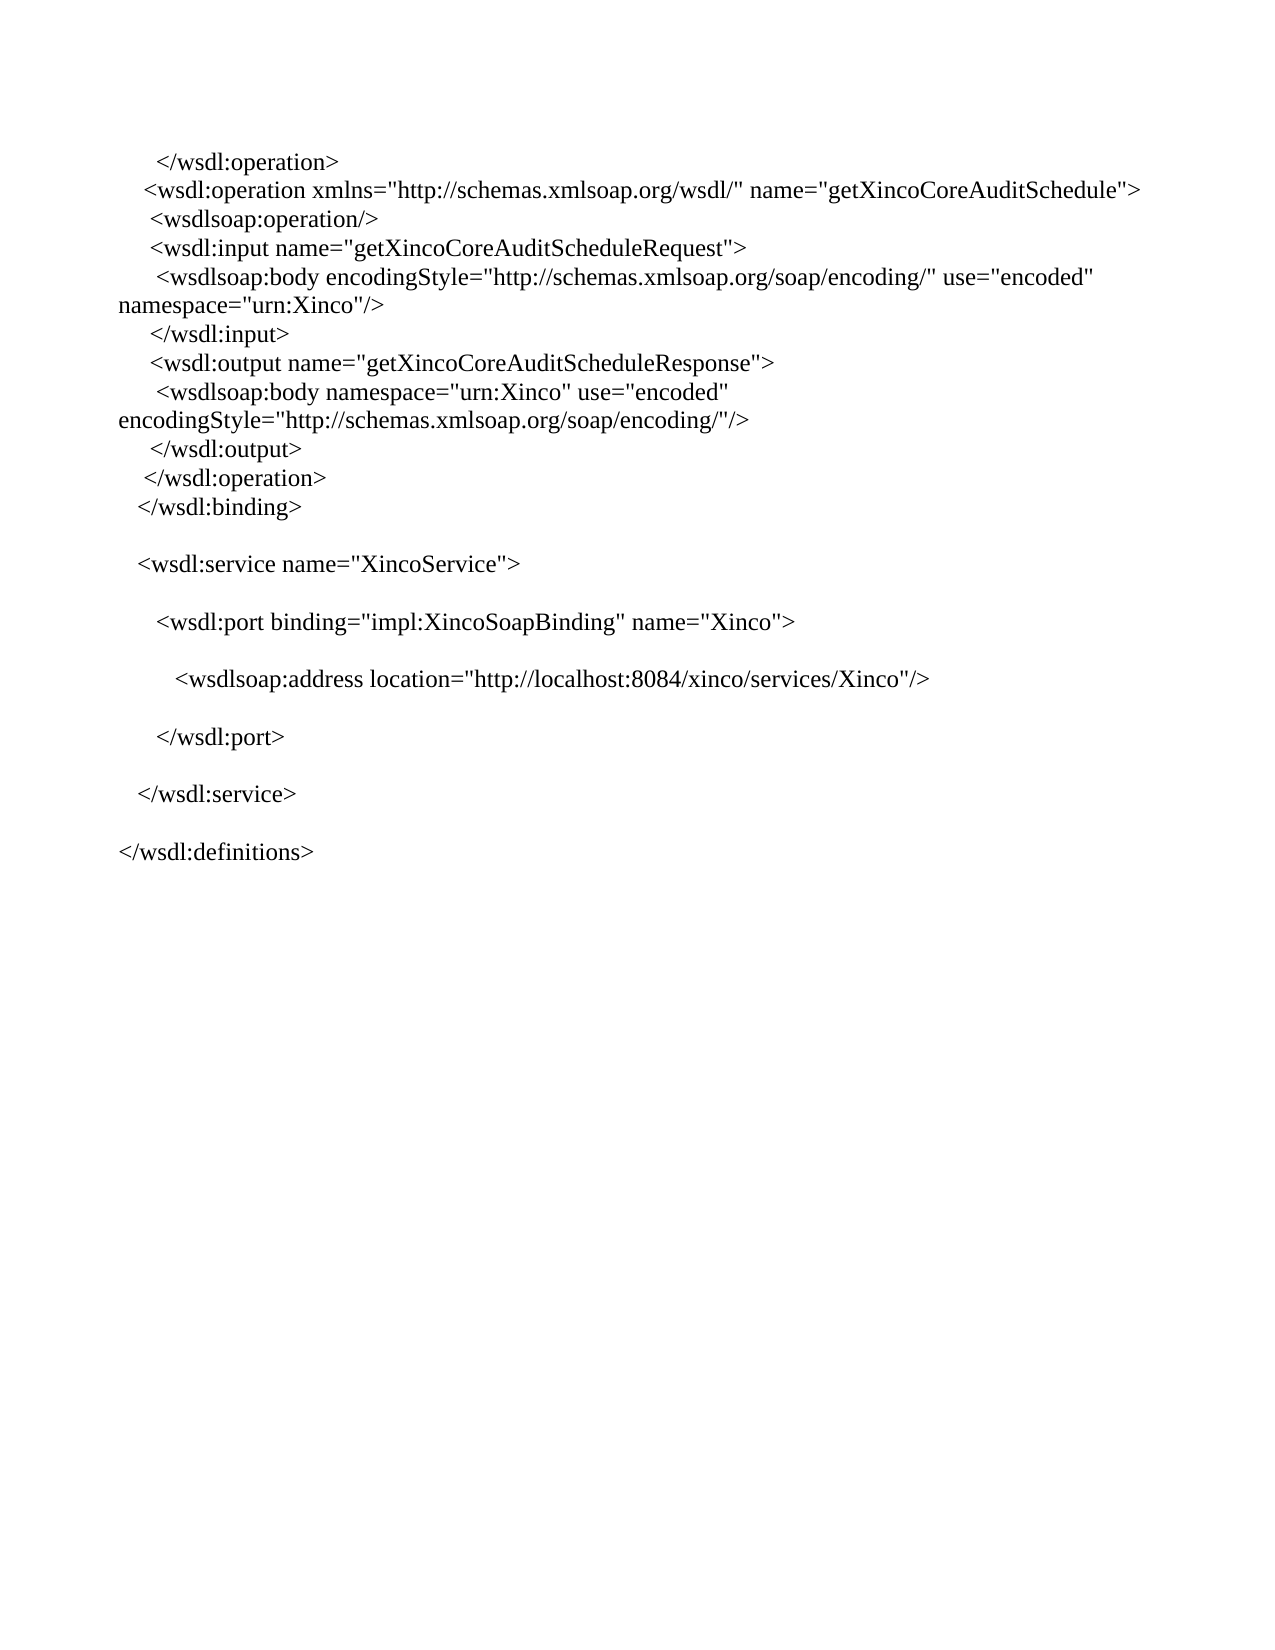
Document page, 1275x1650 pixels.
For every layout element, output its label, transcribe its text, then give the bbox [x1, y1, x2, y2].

text <wsdl:port binding="impl:XincoSoapBinding" name="Xinco"> [118, 607, 1157, 636]
text </wsdl:operation> [118, 147, 1157, 176]
text </wsdl:input> [118, 319, 1157, 348]
text </wsdl:service> [118, 779, 1157, 808]
text </wsdl:definitions> [118, 837, 1157, 866]
text <wsdl:output name="getXincoCoreAuditScheduleResponse"> [118, 348, 1157, 377]
text </wsdl:binding> [118, 492, 1157, 521]
text <wsdlsoap:operation/> [118, 204, 1157, 233]
text <wsdlsoap:address location="http://localhost:8084/xinco/services/Xinco"/> [118, 664, 1157, 693]
text <wsdlsoap:body encodingStyle="http://schemas.xmlsoap.org/soap/encoding/" use="encoded" namespace="urn:Xinco"/> [118, 262, 1157, 319]
text </wsdl:port> [118, 722, 1157, 751]
text <wsdl:operation xmlns="http://schemas.xmlsoap.org/wsdl/" name="getXincoCoreAuditSchedule"> [118, 176, 1157, 204]
text <wsdl:input name="getXincoCoreAuditScheduleRequest"> [118, 233, 1157, 262]
text </wsdl:output> [118, 434, 1157, 463]
text </wsdl:operation> [118, 463, 1157, 492]
text <wsdlsoap:body namespace="urn:Xinco" use="encoded" encodingStyle="http://schemas.xmlsoap.org/soap/encoding/"/> [118, 377, 1157, 434]
text <wsdl:service name="XincoService"> [118, 549, 1157, 578]
